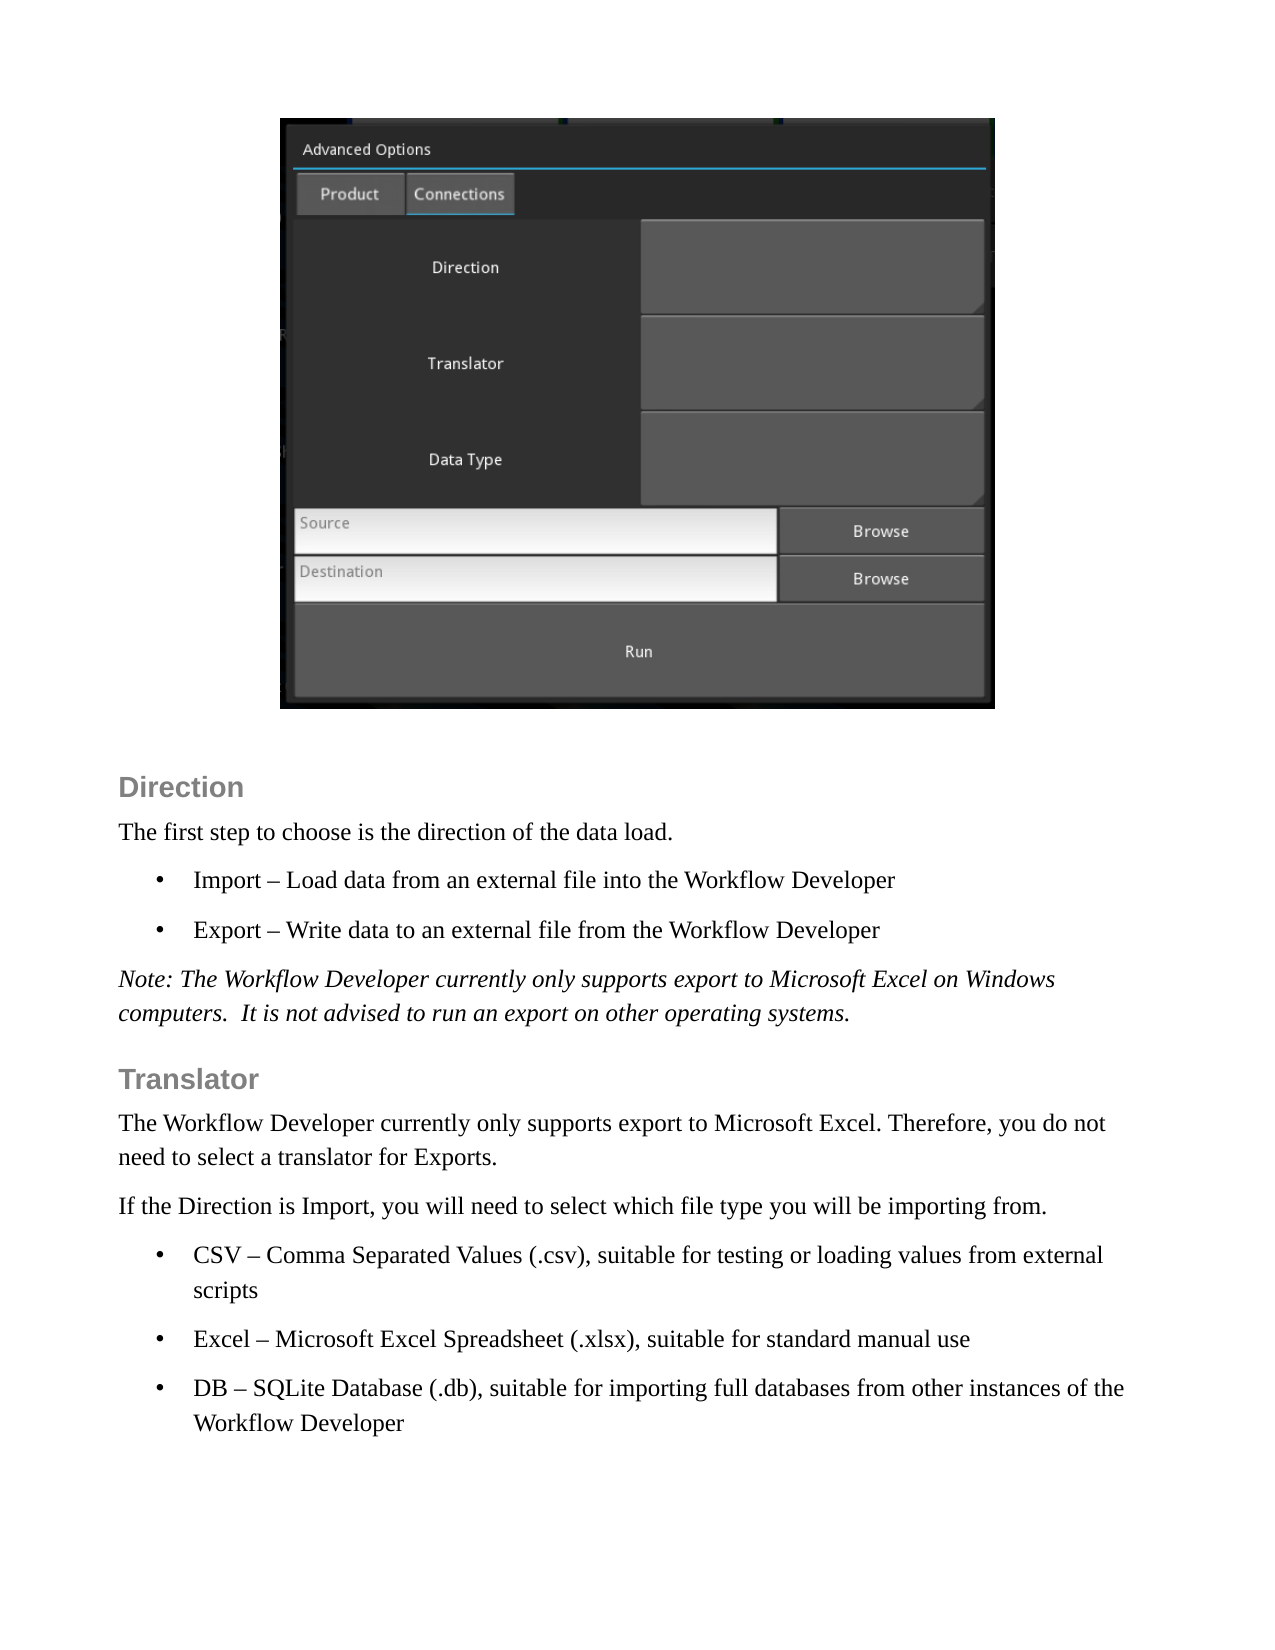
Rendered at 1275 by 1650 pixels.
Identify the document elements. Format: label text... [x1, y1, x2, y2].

subtitle Translator [118, 1062, 1157, 1095]
text The Workflow Developer currently only supports export to Microsoft Excel. Therefore, you do not need to select a translator for Exports. [118, 1108, 1157, 1171]
list Export – Write data to an external file from the Workflow Developer [156, 915, 1157, 943]
text The first step to choose is the direction of the data load. [118, 817, 1157, 845]
list DB – SQLite Database (.db), suitable for importing full databases from other instances of the Workflow Developer [156, 1373, 1157, 1436]
list CSV – Comma Separated Values (.csv), suitable for testing or loading values from external scripts [156, 1241, 1157, 1304]
list Excel – Microsoft Excel Spreadsheet (.xlsx), suitable for standard manual use [156, 1324, 1157, 1353]
subtitle Direction [118, 771, 1157, 804]
list Import – Load data from an external file into the Workflow Developer [156, 866, 1157, 894]
picture [280, 118, 995, 709]
text If the Direction is Import, you will need to select which file type you will be importing from. [118, 1191, 1157, 1220]
text Note: The Workflow Developer currently only supports export to Microsoft Excel on Windows computers. It is not advised to run an export on other operating systems. [118, 964, 1157, 1027]
